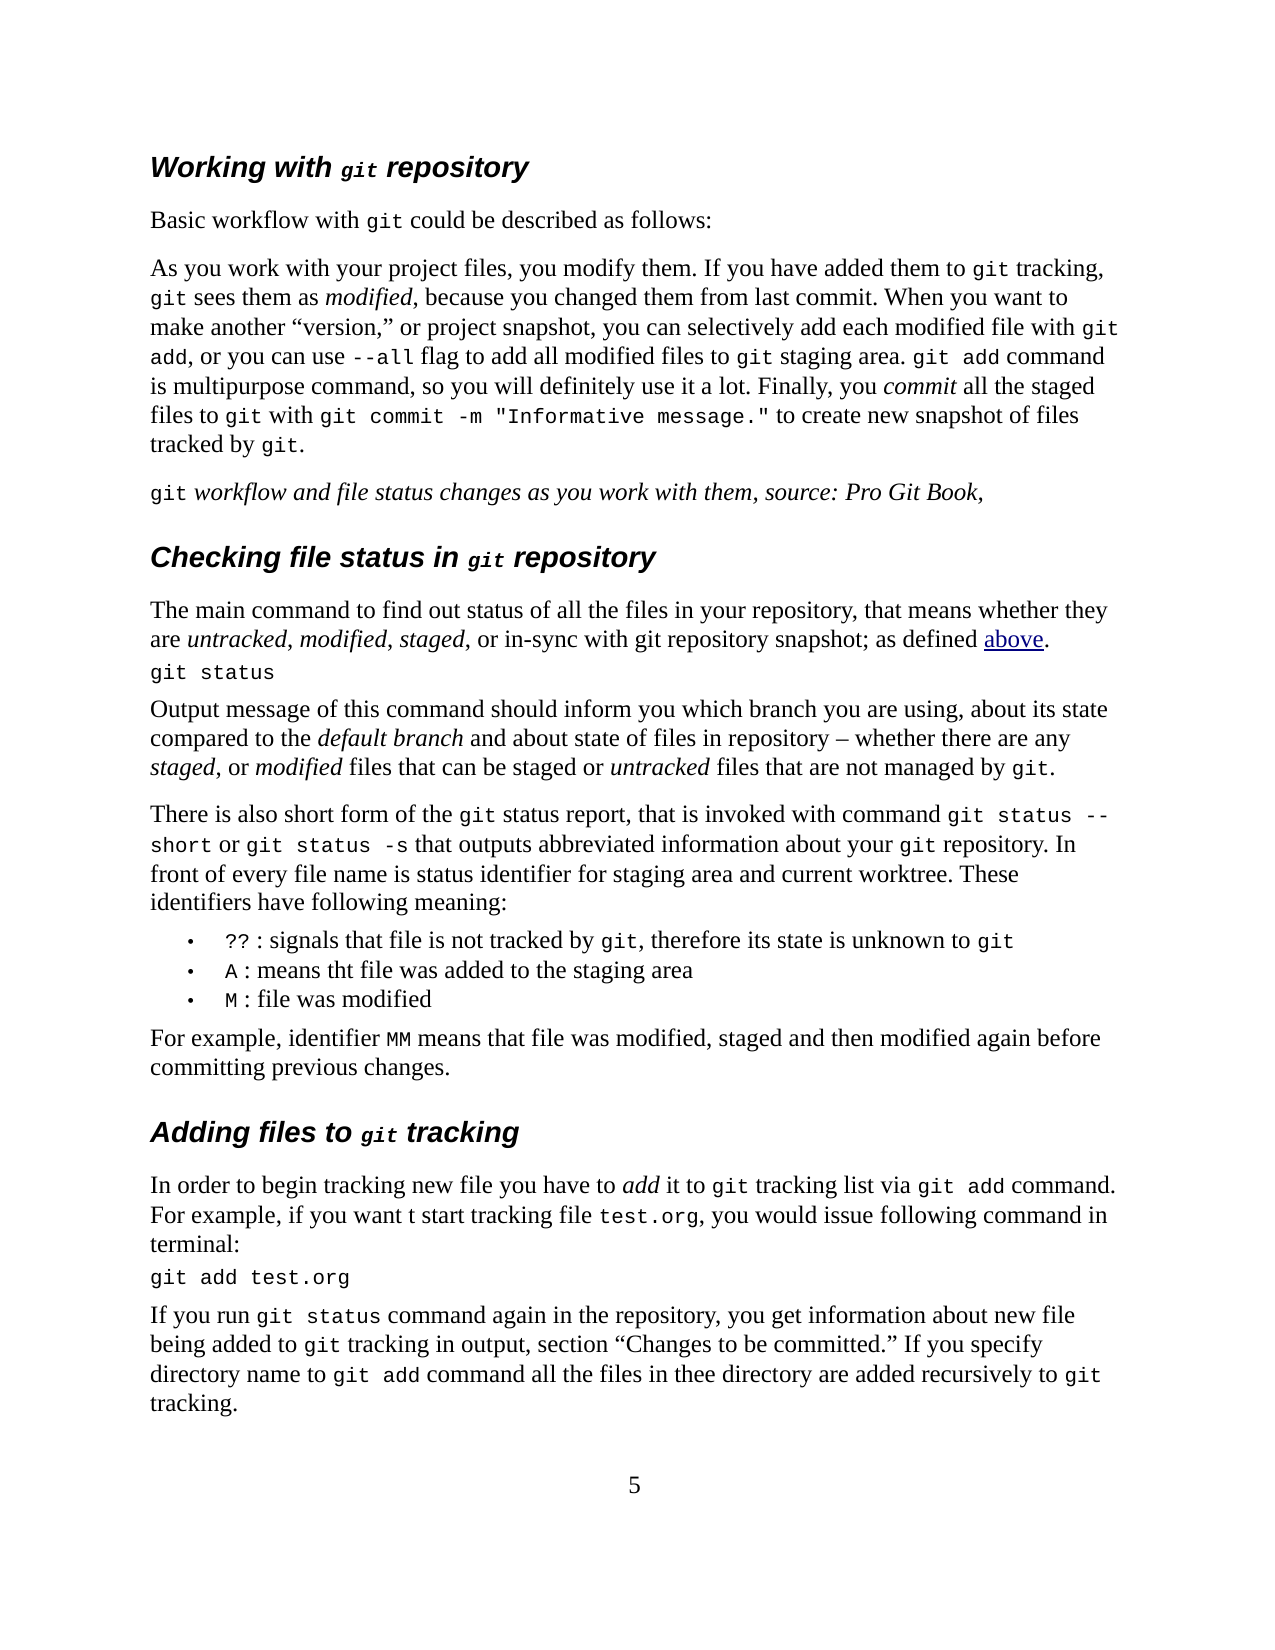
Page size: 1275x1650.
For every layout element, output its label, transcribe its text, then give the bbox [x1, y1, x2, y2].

list A : means tht file was added to the staging area [187, 955, 1125, 984]
text The main command to find out status of all the files in your repository, that means whether they are untracked, modified, staged, or in-sync with git repository snapshot; as defined above. [150, 595, 1125, 653]
text There is also short form of the git status report, that is invoked with command git status --short or git status -s that outputs abbreviated information about your git repository. In front of every file name is status identifier for staging area and current worktree. These identifiers have following meaning: [150, 799, 1125, 916]
subtitle Working with git repository [150, 150, 1125, 184]
text Output message of this command should inform you which branch you are using, about its state compared to the default branch and about state of files in repository – whether there are any staged, or modified files that can be staged or untracked files that are not managed by git. [150, 694, 1125, 782]
text git add test.org [150, 1267, 1125, 1291]
text git status [150, 662, 1125, 686]
list ?? : signals that file is not tracked by git, therefore its state is unknown to git [187, 925, 1125, 955]
text In order to begin tracking new file you have to add it to git tracking list via git add command. For example, if you want t start tracking file test.org, you would issue following command in terminal: [150, 1170, 1125, 1258]
text git workflow and file status changes as you work with them, source: Pro Git Book, [150, 477, 1125, 506]
text As you work with your project files, you modify them. If you have added them to git tracking, git sees them as modified, because you changed them from last commit. When you want to make another “version,” or project snapshot, you can selectively add each modified file with git add, or you can use --all flag to add all modified files to git staging area. git add command is multipurpose command, so you will definitely use it a lot. Finally, you commit all the staged files to git with git commit -m "Informative message." to create new snapshot of files tracked by git. [150, 253, 1125, 459]
subtitle Checking file status in git repository [150, 540, 1125, 574]
text For example, identifier MM means that file was modified, staged and then modified again before committing previous changes. [150, 1023, 1125, 1081]
subtitle Adding files to git tracking [150, 1115, 1125, 1149]
text If you run git status command again in the repository, you get information about new file being added to git tracking in output, section “Changes to be committed.” If you specify directory name to git add command all the files in thee directory are added recursively to git tracking. [150, 1300, 1125, 1417]
list M : file was modified [187, 984, 1125, 1014]
text Basic workflow with git could be described as follows: [150, 205, 1125, 235]
